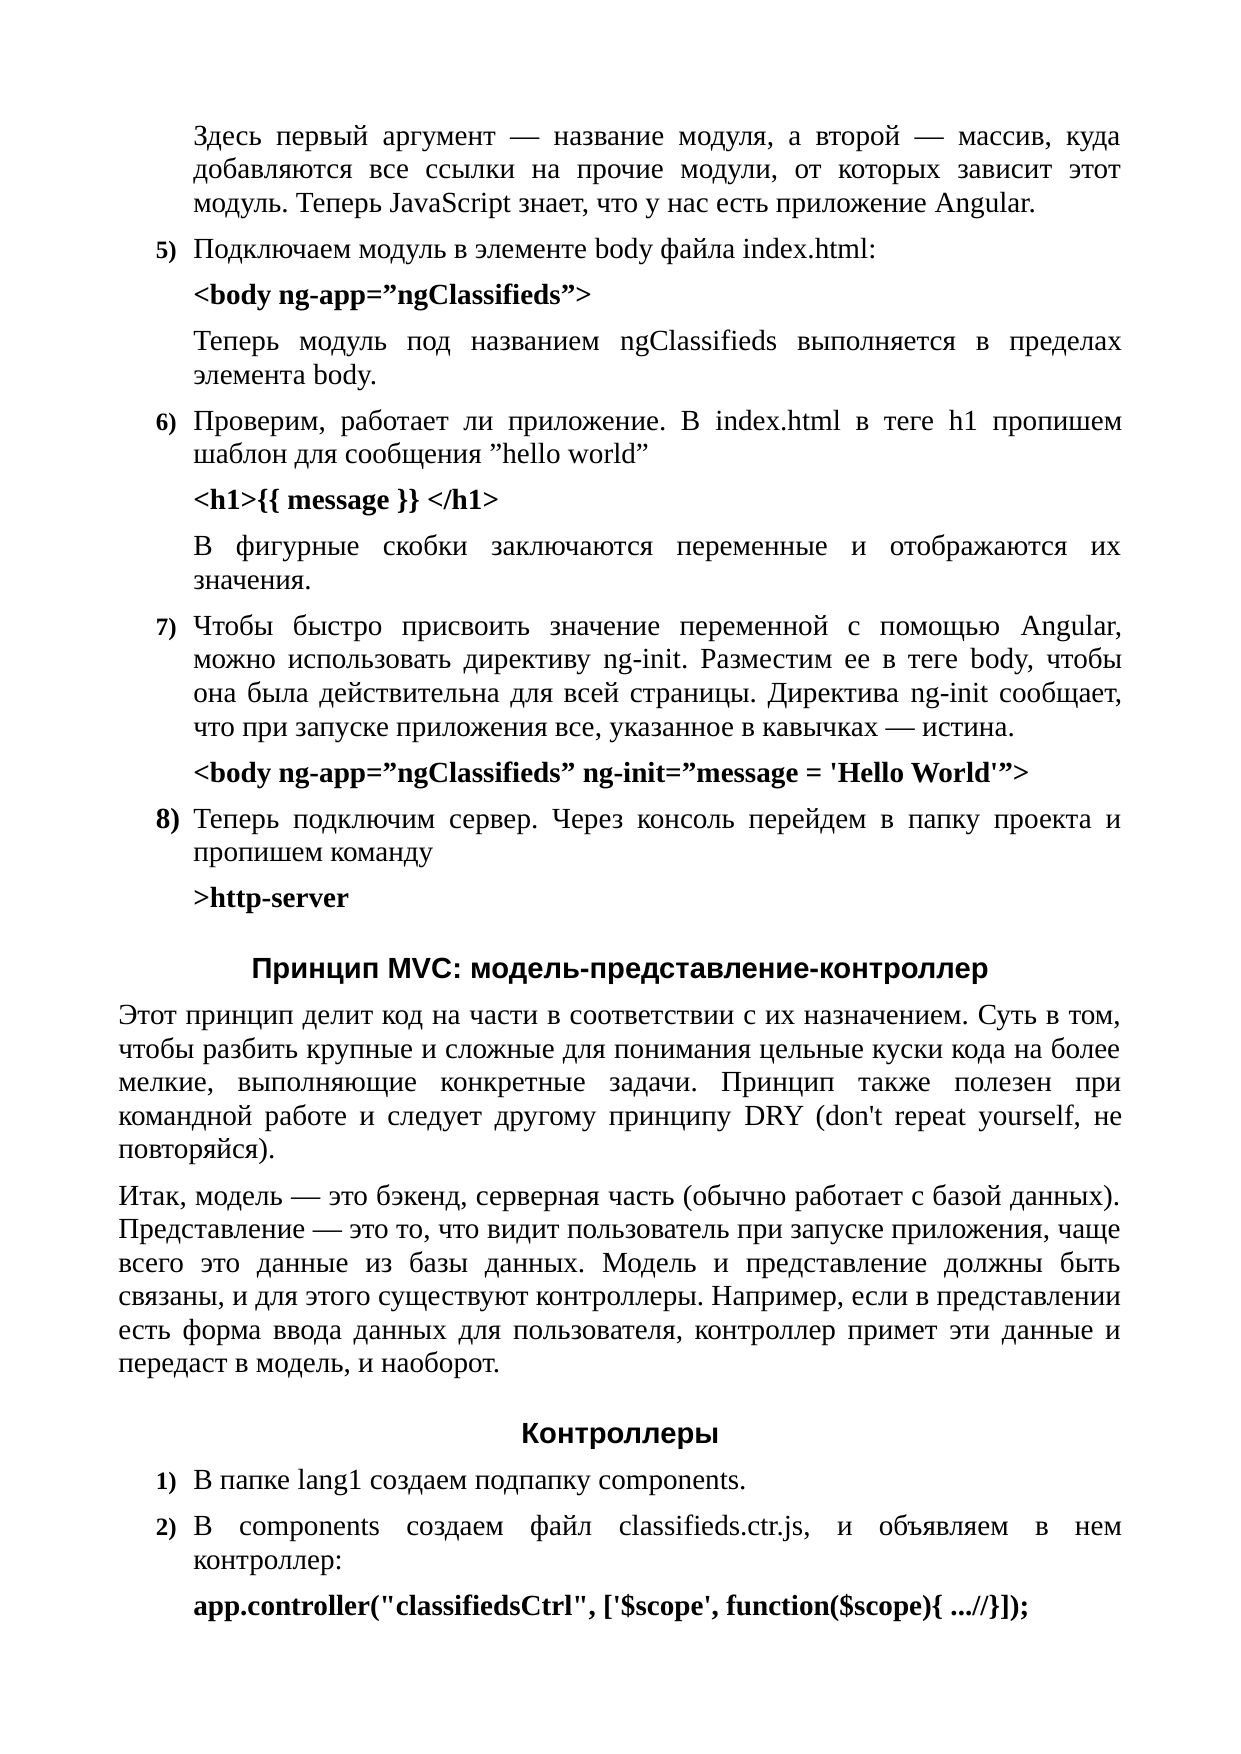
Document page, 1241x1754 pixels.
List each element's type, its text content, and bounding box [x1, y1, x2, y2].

list <h1>{{ message }} </h1> [156, 482, 1122, 516]
list Подключаем модуль в элементе body файла index.html: [156, 231, 1122, 265]
list >http-server [156, 880, 1122, 914]
list В папке lang1 создаем подпапку components. [156, 1462, 1122, 1496]
list <body ng-app=”ngClassifieds” ng-init=”message = 'Hello World'”> [156, 755, 1122, 788]
list Проверим, работает ли приложение. В index.html в теге h1 пропишем шаблон для сообщения ”hello world” [156, 403, 1122, 470]
text Итак, модель — это бэкенд, серверная часть (обычно работает с базой данных). Представление — это то, что видит пользователь при запуске приложения, чаще всего это данные из базы данных. Модель и представление должны быть связаны, и для этого существуют контроллеры. Например, если в представлении есть форма ввода данных для пользователя, контроллер примет эти данные и передаст в модель, и наоборот. [118, 1178, 1122, 1379]
list Здесь первый аргумент — название модуля, а второй — массив, куда добавляются все ссылки на прочие модули, от которых зависит этот модуль. Теперь JavaScript знает, что у нас есть приложение Angular. [156, 118, 1122, 219]
subtitle Контроллеры [118, 1416, 1122, 1450]
list Теперь модуль под названием ngClassifieds выполняется в пределах элемента body. [156, 323, 1122, 390]
list <body ng-app=”ngClassifieds”> [156, 277, 1122, 311]
list В components создаем файл classifieds.ctr.js, и объявляем в нем контроллер: [156, 1508, 1122, 1576]
list app.controller("classifiedsCtrl", ['$scope', function($scope){ ...//}]); [156, 1588, 1122, 1622]
list В фигурные скобки заключаются переменные и отображаются их значения. [156, 528, 1122, 596]
list Чтобы быстро присвоить значение переменной с помощью Angular, можно использовать директиву ng-init. Разместим ее в теге body, чтобы она была действительна для всей страницы. Директива ng-init сообщает, что при запуске приложения все, указанное в кавычках — истина. [156, 608, 1122, 742]
list Теперь подключим сервер. Через консоль перейдем в папку проекта и пропишем команду [156, 801, 1122, 868]
subtitle Принцип MVC: модель-представление-контроллер [118, 951, 1122, 985]
text Этот принцип делит код на части в соответствии с их назначением. Суть в том, чтобы разбить крупные и сложные для понимания цельные куски кода на более мелкие, выполняющие конкретные задачи. Принцип также полезен при командной работе и следует другому принципу DRY (don't repeat yourself, не повторяйся). [118, 997, 1122, 1165]
